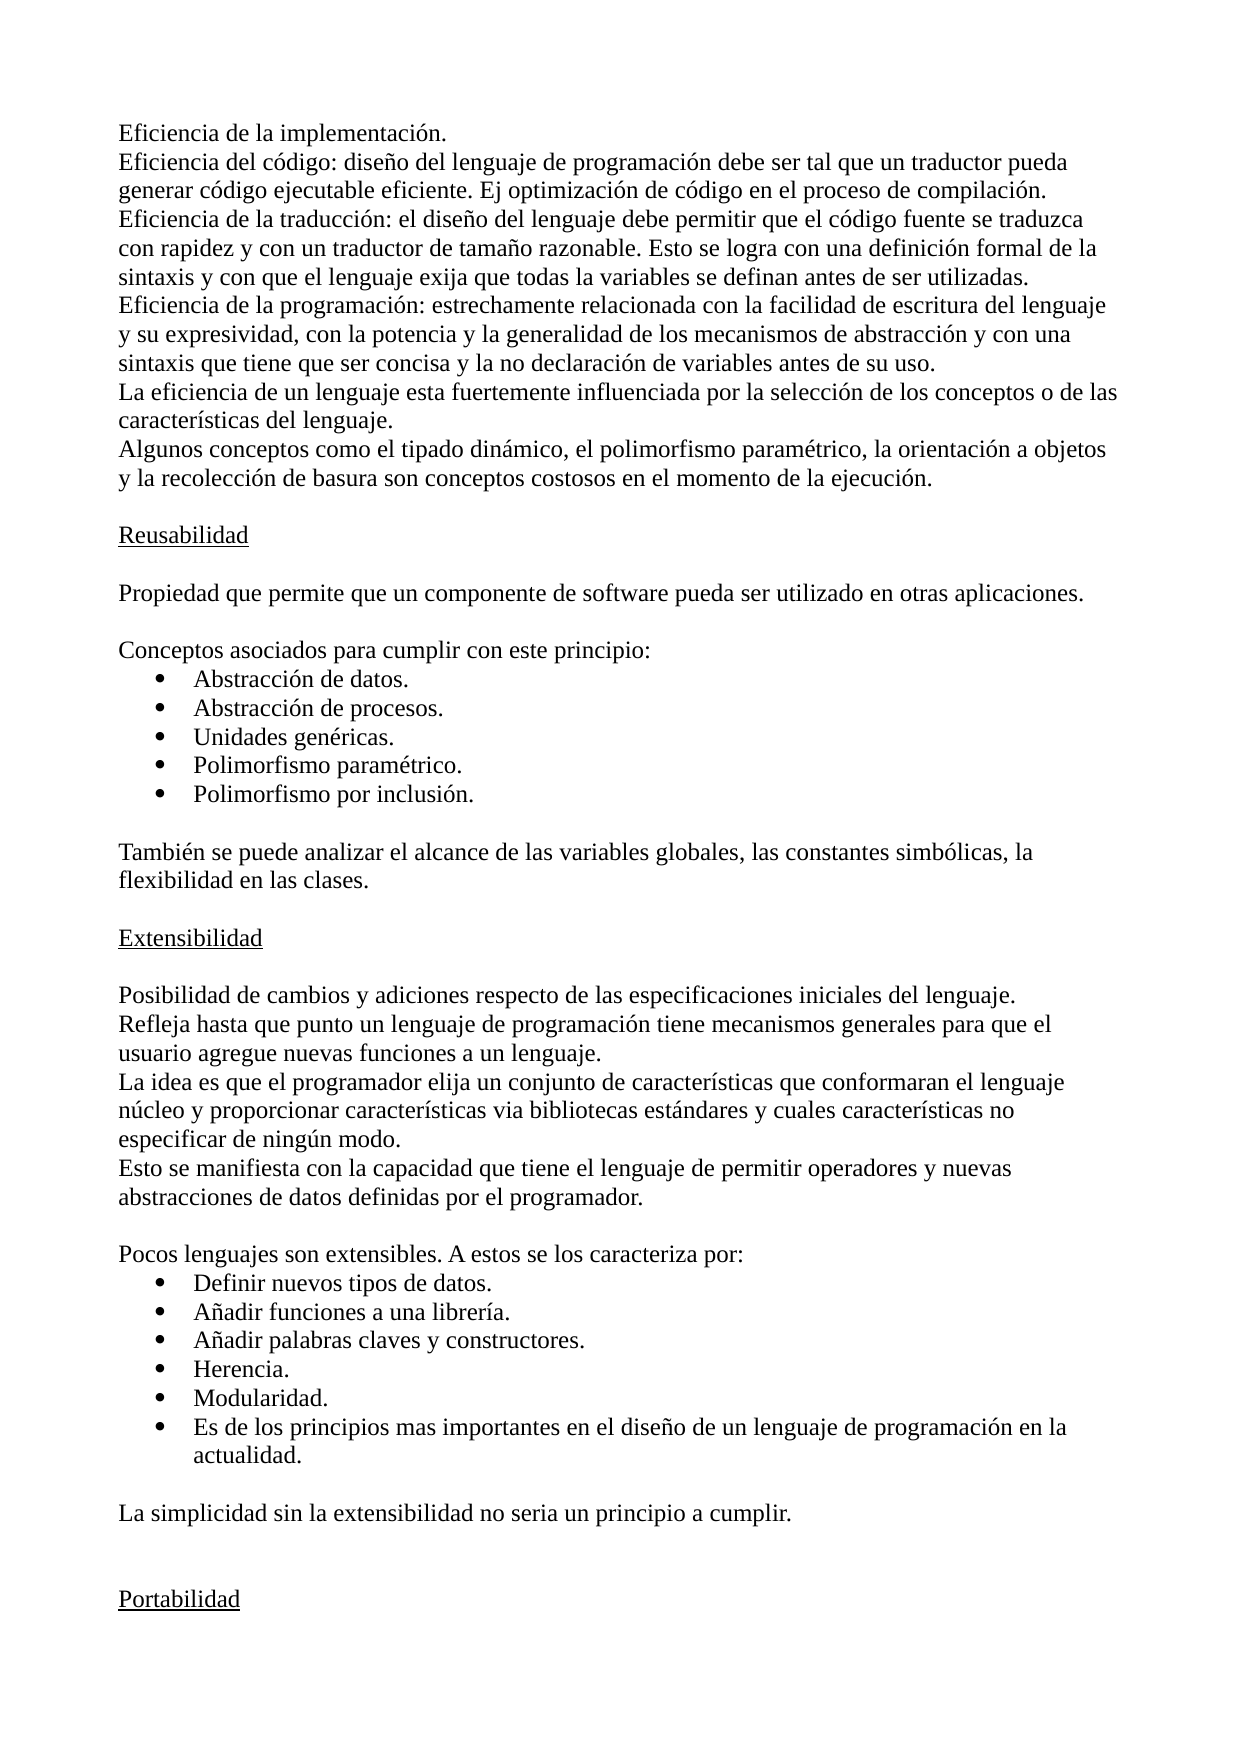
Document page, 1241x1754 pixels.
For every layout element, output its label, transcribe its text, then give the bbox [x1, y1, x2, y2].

text Propiedad que permite que un componente de software pueda ser utilizado en otras aplicaciones. [118, 578, 1122, 607]
text Eficiencia del código: diseño del lenguaje de programación debe ser tal que un traductor pueda generar código ejecutable eficiente. Ej optimización de código en el proceso de compilación. [118, 147, 1122, 204]
text La idea es que el programador elija un conjunto de características que conformaran el lenguaje núcleo y proporcionar características via bibliotecas estándares y cuales características no especificar de ningún modo. [118, 1067, 1122, 1153]
list Añadir palabras claves y constructores. [156, 1326, 1122, 1354]
text Posibilidad de cambios y adiciones respecto de las especificaciones iniciales del lenguaje. [118, 981, 1122, 1009]
text Algunos conceptos como el tipado dinámico, el polimorfismo paramétrico, la orientación a objetos y la recolección de basura son conceptos costosos en el momento de la ejecución. [118, 434, 1122, 492]
text Eficiencia de la traducción: el diseño del lenguaje debe permitir que el código fuente se traduzca con rapidez y con un traductor de tamaño razonable. Esto se logra con una definición formal de la sintaxis y con que el lenguaje exija que todas la variables se definan antes de ser utilizadas. [118, 204, 1122, 291]
text También se puede analizar el alcance de las variables globales, las constantes simbólicas, la flexibilidad en las clases. [118, 837, 1122, 894]
list Abstracción de procesos. [156, 693, 1122, 722]
list Añadir funciones a una librería. [156, 1297, 1122, 1326]
list Polimorfismo paramétrico. [156, 751, 1122, 779]
text La eficiencia de un lenguaje esta fuertemente influenciada por la selección de los conceptos o de las características del lenguaje. [118, 377, 1122, 434]
text Esto se manifiesta con la capacidad que tiene el lenguaje de permitir operadores y nuevas abstracciones de datos definidas por el programador. [118, 1153, 1122, 1211]
text Refleja hasta que punto un lenguaje de programación tiene mecanismos generales para que el usuario agregue nuevas funciones a un lenguaje. [118, 1009, 1122, 1067]
list Polimorfismo por inclusión. [156, 779, 1122, 808]
list Abstracción de datos. [156, 664, 1122, 693]
text Extensibilidad [118, 923, 1122, 952]
text Portabilidad [118, 1584, 1122, 1613]
text Eficiencia de la implementación. [118, 118, 1122, 147]
list Herencia. [156, 1354, 1122, 1383]
list Unidades genéricas. [156, 722, 1122, 751]
list Definir nuevos tipos de datos. [156, 1268, 1122, 1297]
text Pocos lenguajes son extensibles. A estos se los caracteriza por: [118, 1239, 1122, 1268]
text Eficiencia de la programación: estrechamente relacionada con la facilidad de escritura del lenguaje y su expresividad, con la potencia y la generalidad de los mecanismos de abstracción y con una sintaxis que tiene que ser concisa y la no declaración de variables antes de su uso. [118, 291, 1122, 377]
text La simplicidad sin la extensibilidad no seria un principio a cumplir. [118, 1498, 1122, 1527]
list Es de los principios mas importantes en el diseño de un lenguaje de programación en la actualidad. [156, 1412, 1122, 1469]
list Modularidad. [156, 1383, 1122, 1412]
text Reusabilidad [118, 521, 1122, 549]
text Conceptos asociados para cumplir con este principio: [118, 636, 1122, 664]
